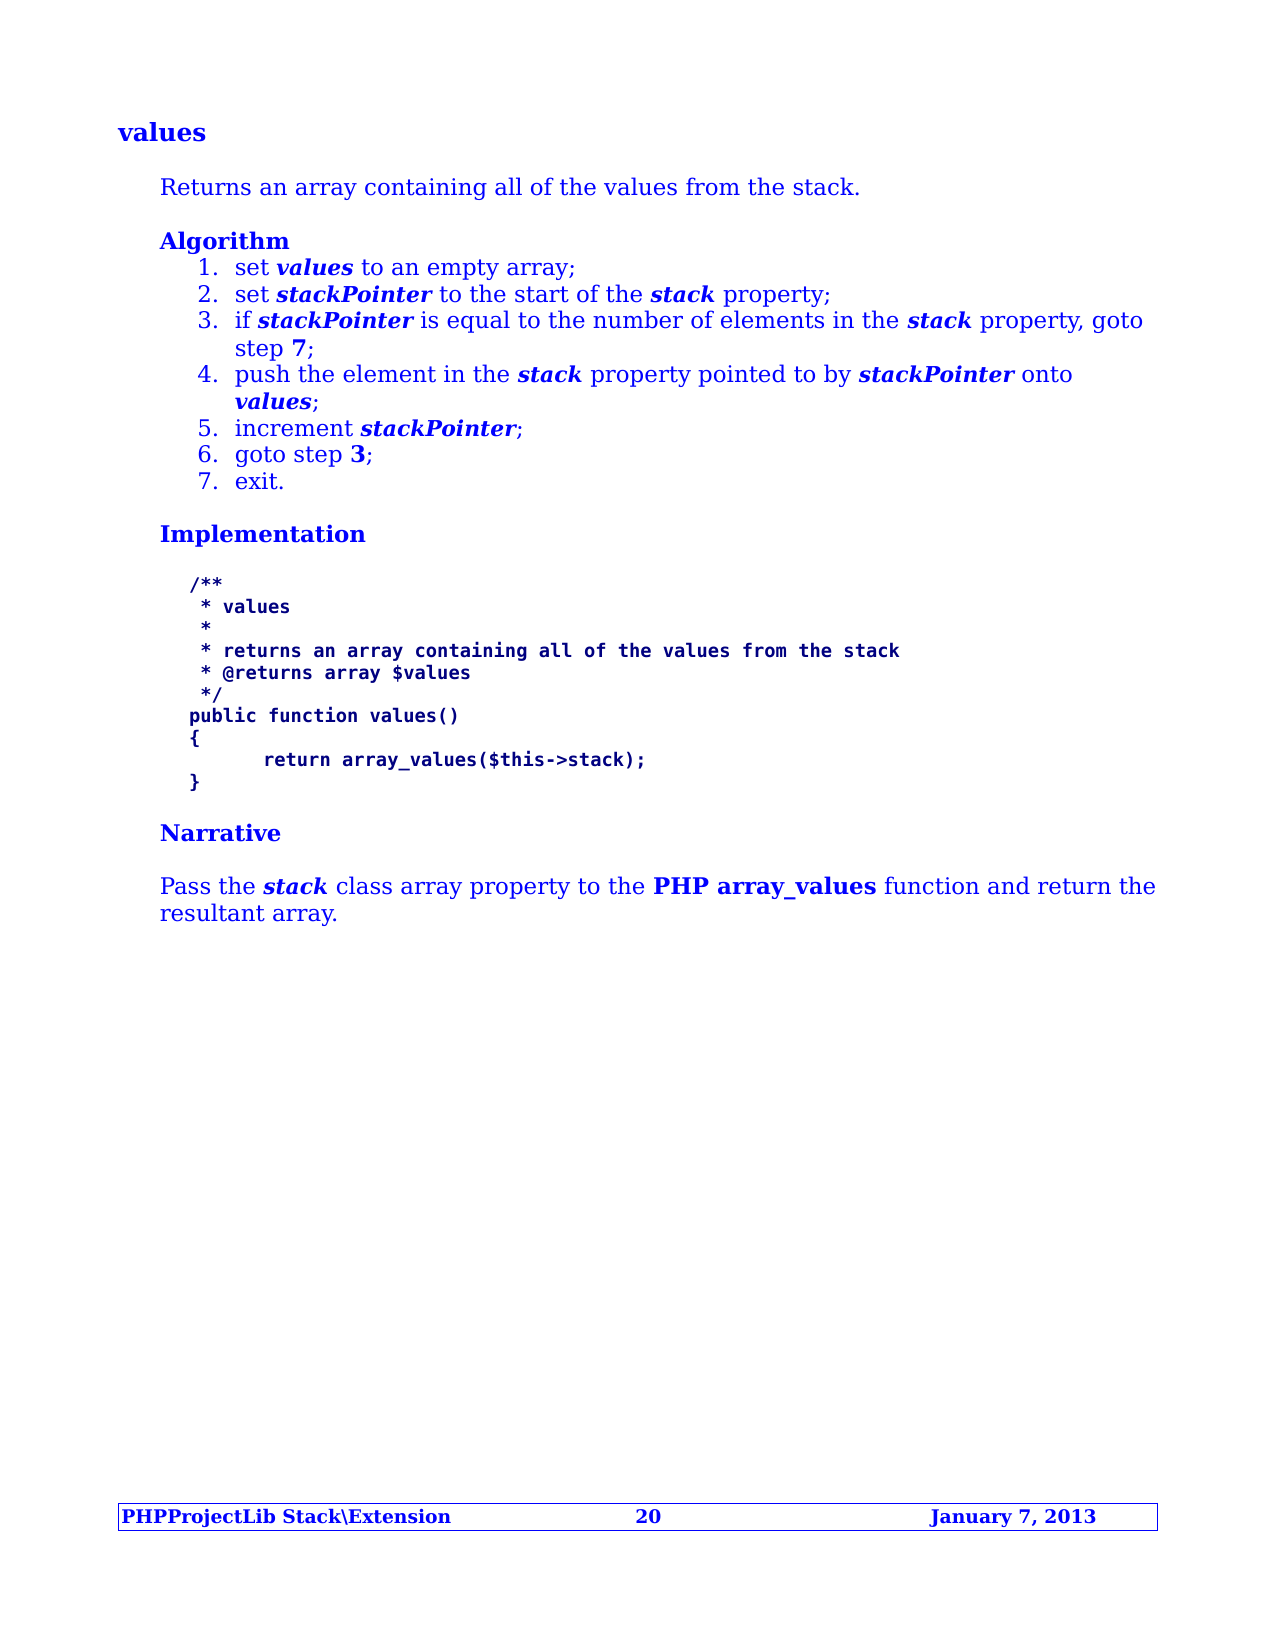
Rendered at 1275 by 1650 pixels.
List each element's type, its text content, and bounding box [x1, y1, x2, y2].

list * [189, 618, 1157, 640]
list public function values() [189, 706, 1157, 727]
list * values [189, 596, 1157, 618]
text Algorithm [159, 227, 1157, 254]
list set values to an empty array; [197, 254, 1157, 281]
list * @returns array $values [189, 662, 1157, 684]
text Returns an array containing all of the values from the stack. [159, 174, 1157, 201]
list return array_values($this->stack); [189, 749, 1157, 771]
title values [118, 118, 1157, 147]
text Narrative [159, 820, 1157, 847]
list increment stackPointer; [197, 415, 1157, 441]
list goto step 3; [197, 441, 1157, 468]
text Pass the stack class array property to the PHP array_values function and return the resultant array. [159, 873, 1157, 927]
list { [189, 727, 1157, 749]
list set stackPointer to the start of the stack property; [197, 281, 1157, 308]
list * returns an array containing all of the values from the stack [189, 640, 1157, 662]
list push the element in the stack property pointed to by stackPointer onto values; [197, 361, 1157, 415]
list exit. [197, 468, 1157, 495]
list if stackPointer is equal to the number of elements in the stack property, goto step 7; [197, 308, 1157, 361]
text Implementation [159, 521, 1157, 548]
list */ [189, 684, 1157, 706]
list } [189, 771, 1157, 793]
list /** [189, 574, 1157, 596]
